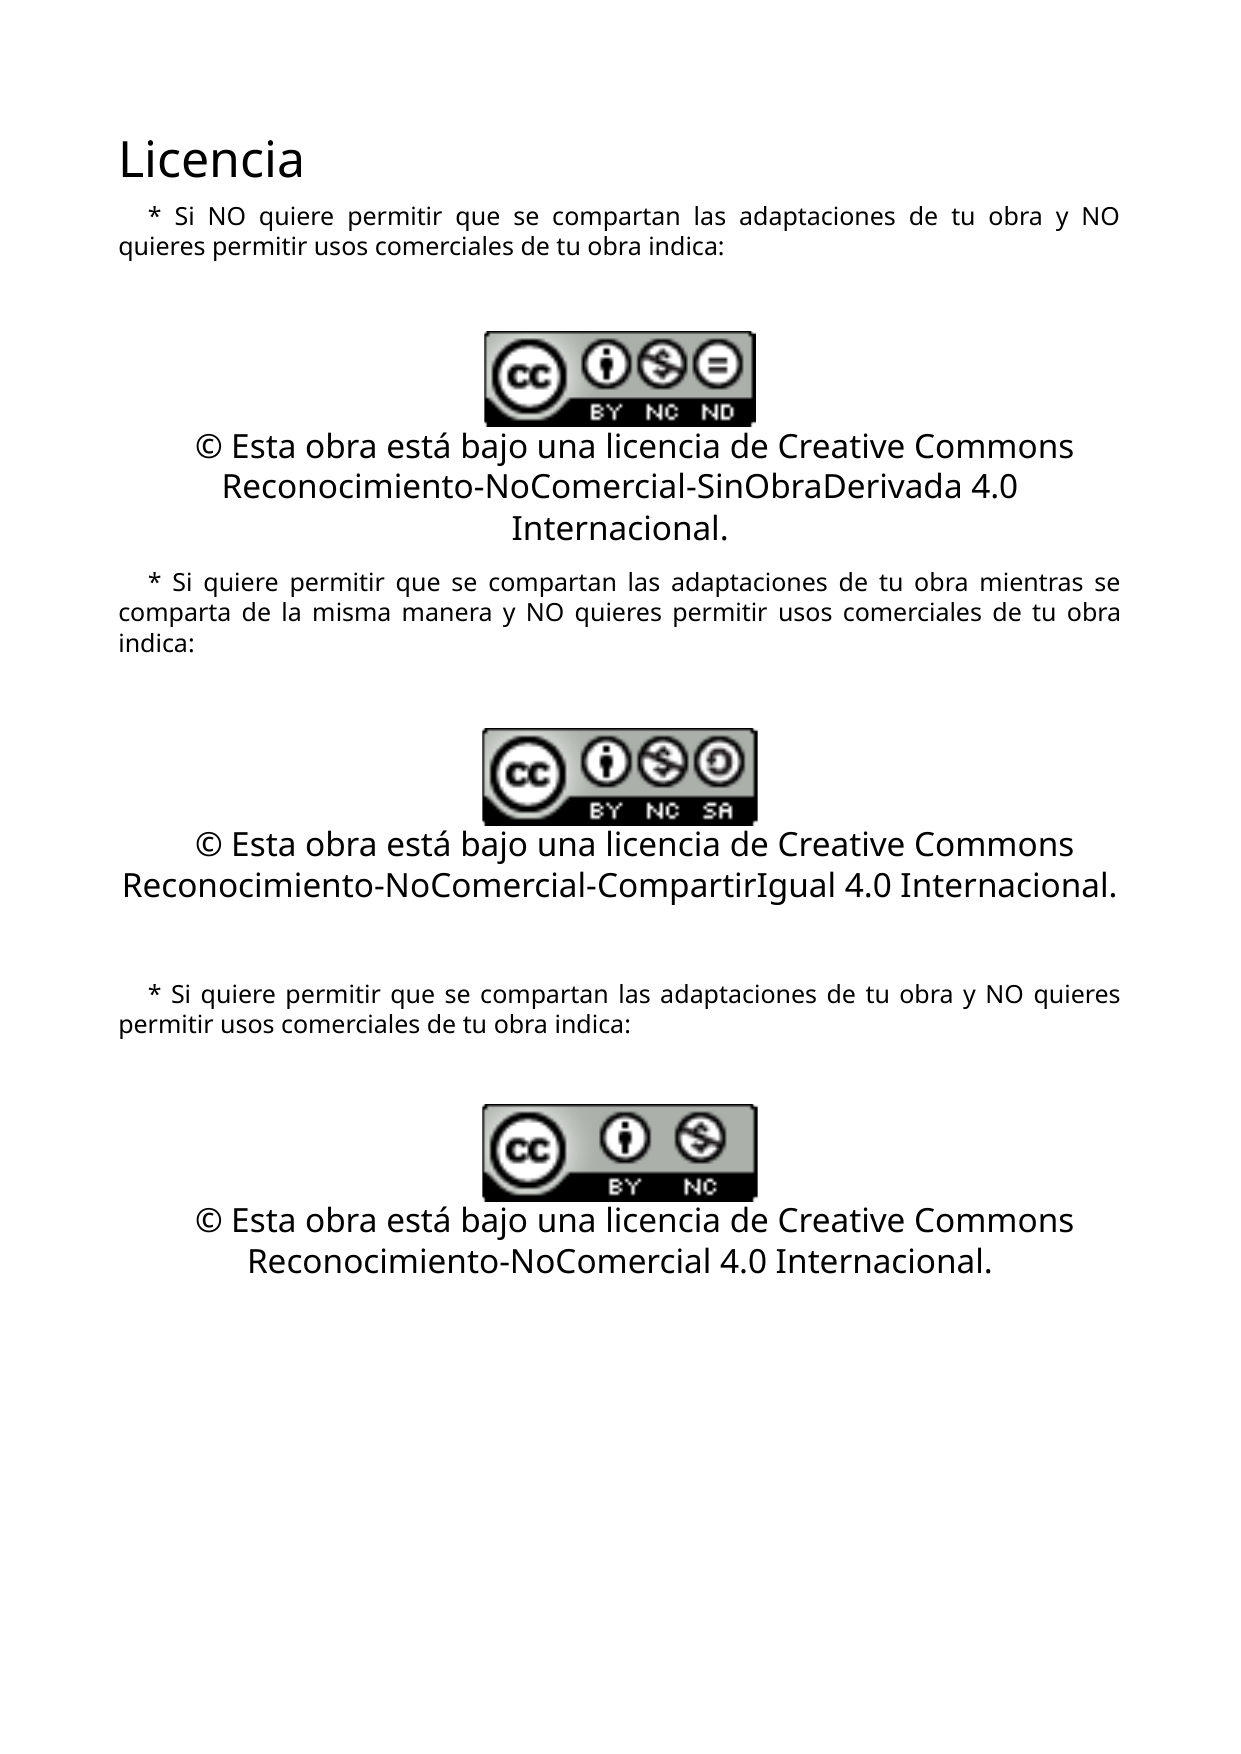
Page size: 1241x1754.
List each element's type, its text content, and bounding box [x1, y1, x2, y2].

text © Esta obra está bajo una licencia de Creative Commons Reconocimiento-NoComercial-SinObraDerivada 4.0 Internacional. [118, 332, 1122, 550]
text © Esta obra está bajo una licencia de Creative Commons Reconocimiento-NoComercial 4.0 Internacional. [118, 1104, 1122, 1283]
text * Si quiere permitir que se compartan las adaptaciones de tu obra y NO quieres permitir usos comerciales de tu obra indica: [118, 976, 1122, 1041]
picture [482, 728, 758, 826]
text * Si NO quiere permitir que se compartan las adaptaciones de tu obra y NO quieres permitir usos comerciales de tu obra indica: [118, 198, 1122, 263]
text * Si quiere permitir que se compartan las adaptaciones de tu obra mientras se comparta de la misma manera y NO quieres permitir usos comerciales de tu obra indica: [118, 564, 1122, 660]
text © Esta obra está bajo una licencia de Creative Commons Reconocimiento-NoComercial-CompartirIgual 4.0 Internacional. [118, 729, 1122, 907]
picture [482, 1104, 758, 1202]
text Licencia [118, 124, 1122, 192]
picture [484, 331, 756, 427]
